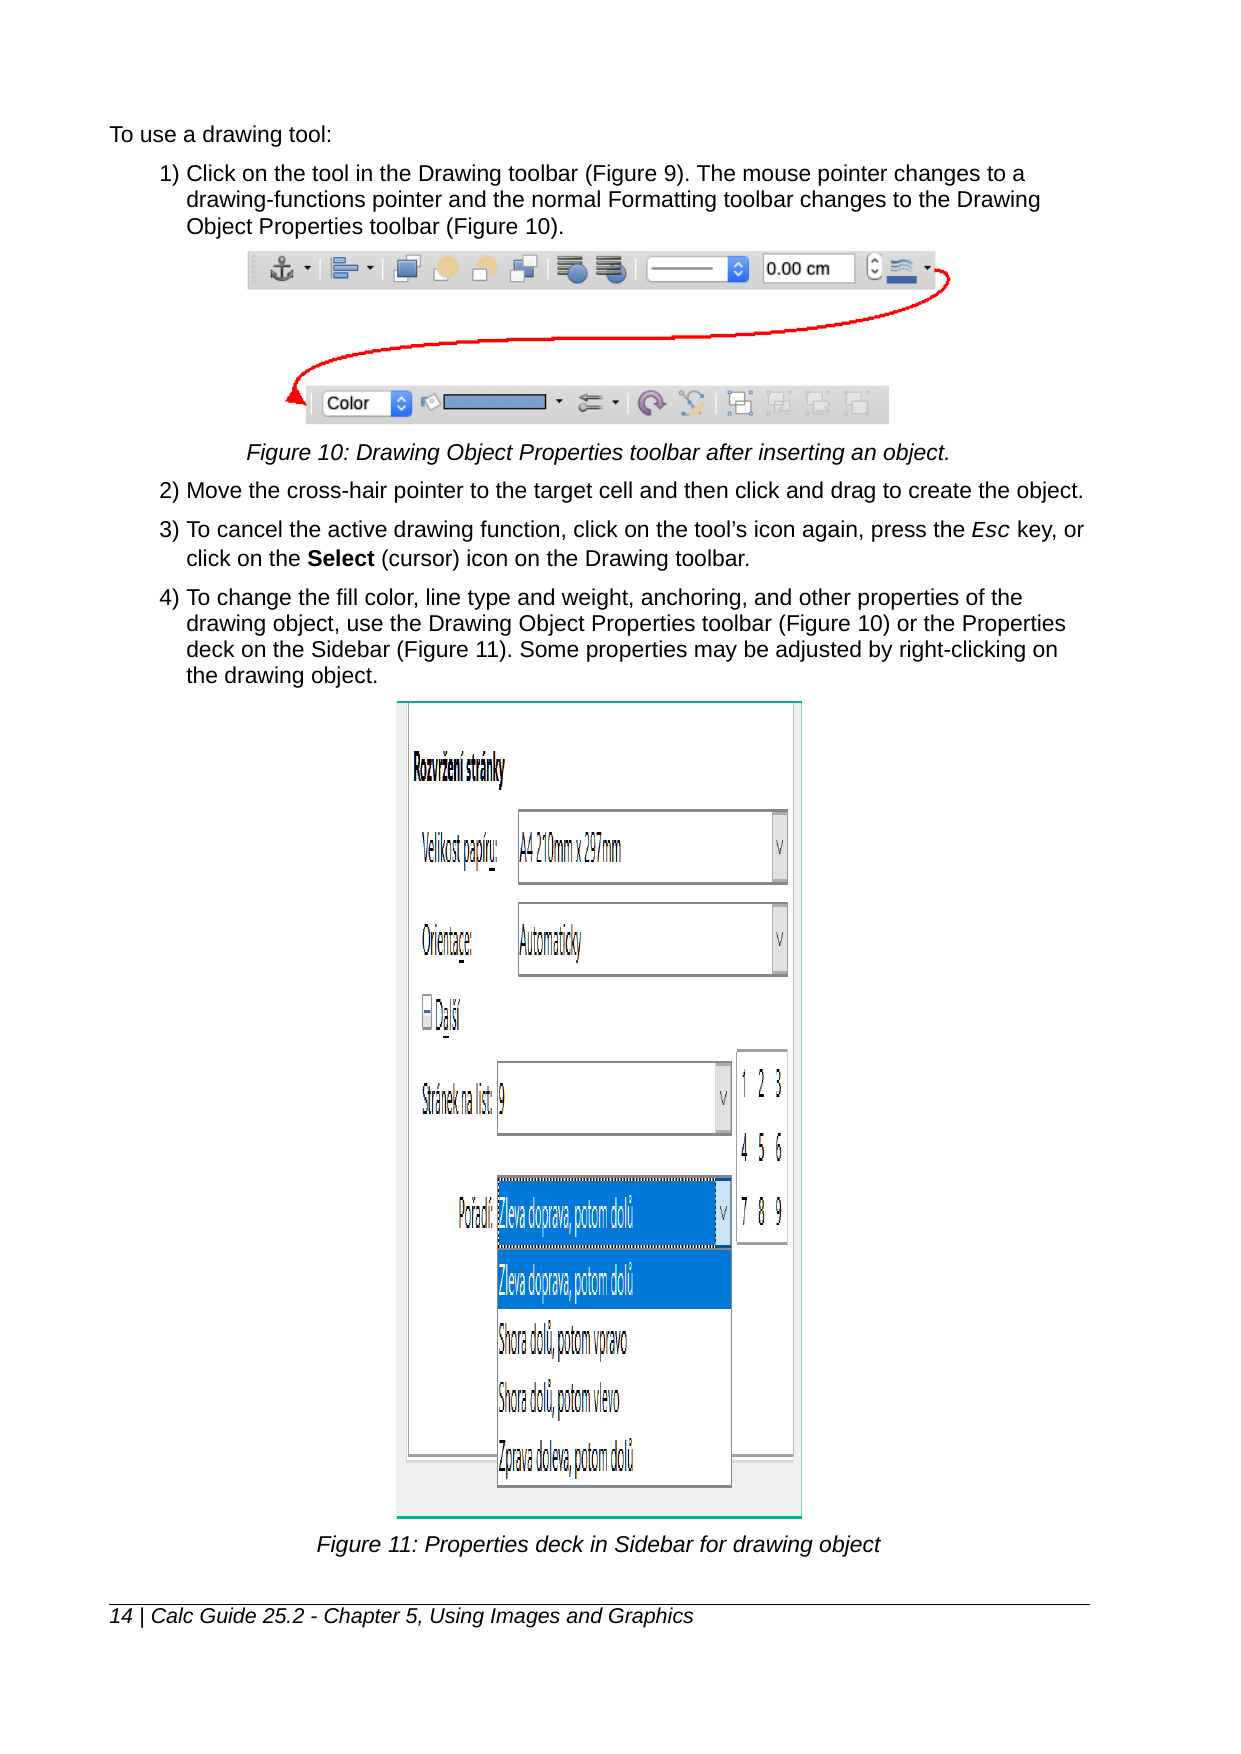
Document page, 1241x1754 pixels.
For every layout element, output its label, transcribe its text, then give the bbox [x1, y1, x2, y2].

picture [247, 251, 952, 427]
list Click on the tool in the Drawing toolbar (Figure 9). The mouse pointer changes to a drawing-functions pointer and the normal Formatting toolbar changes to the Drawing Object Properties toolbar (Figure 10). [186, 160, 1090, 239]
picture [396, 701, 802, 1519]
list To cancel the active drawing function, click on the tool’s icon again, press the Esc key, or click on the Select (cursor) icon on the Drawing toolbar. [186, 516, 1090, 571]
list Move the cross-hair pointer to the target cell and then click and drag to create the object. [186, 477, 1090, 504]
text Figure 11: Properties deck in Sidebar for drawing object [316, 1531, 882, 1557]
list To change the fill color, line type and weight, anchoring, and other properties of the drawing object, use the Drawing Object Properties toolbar (Figure 10) or the Properties deck on the Sidebar (Figure 11). Some properties may be adjusted by right-clicking on the drawing object. [186, 583, 1090, 689]
list To use a drawing tool: [109, 121, 1090, 147]
text Figure 10: Drawing Object Properties toolbar after inserting an object. [246, 439, 953, 465]
